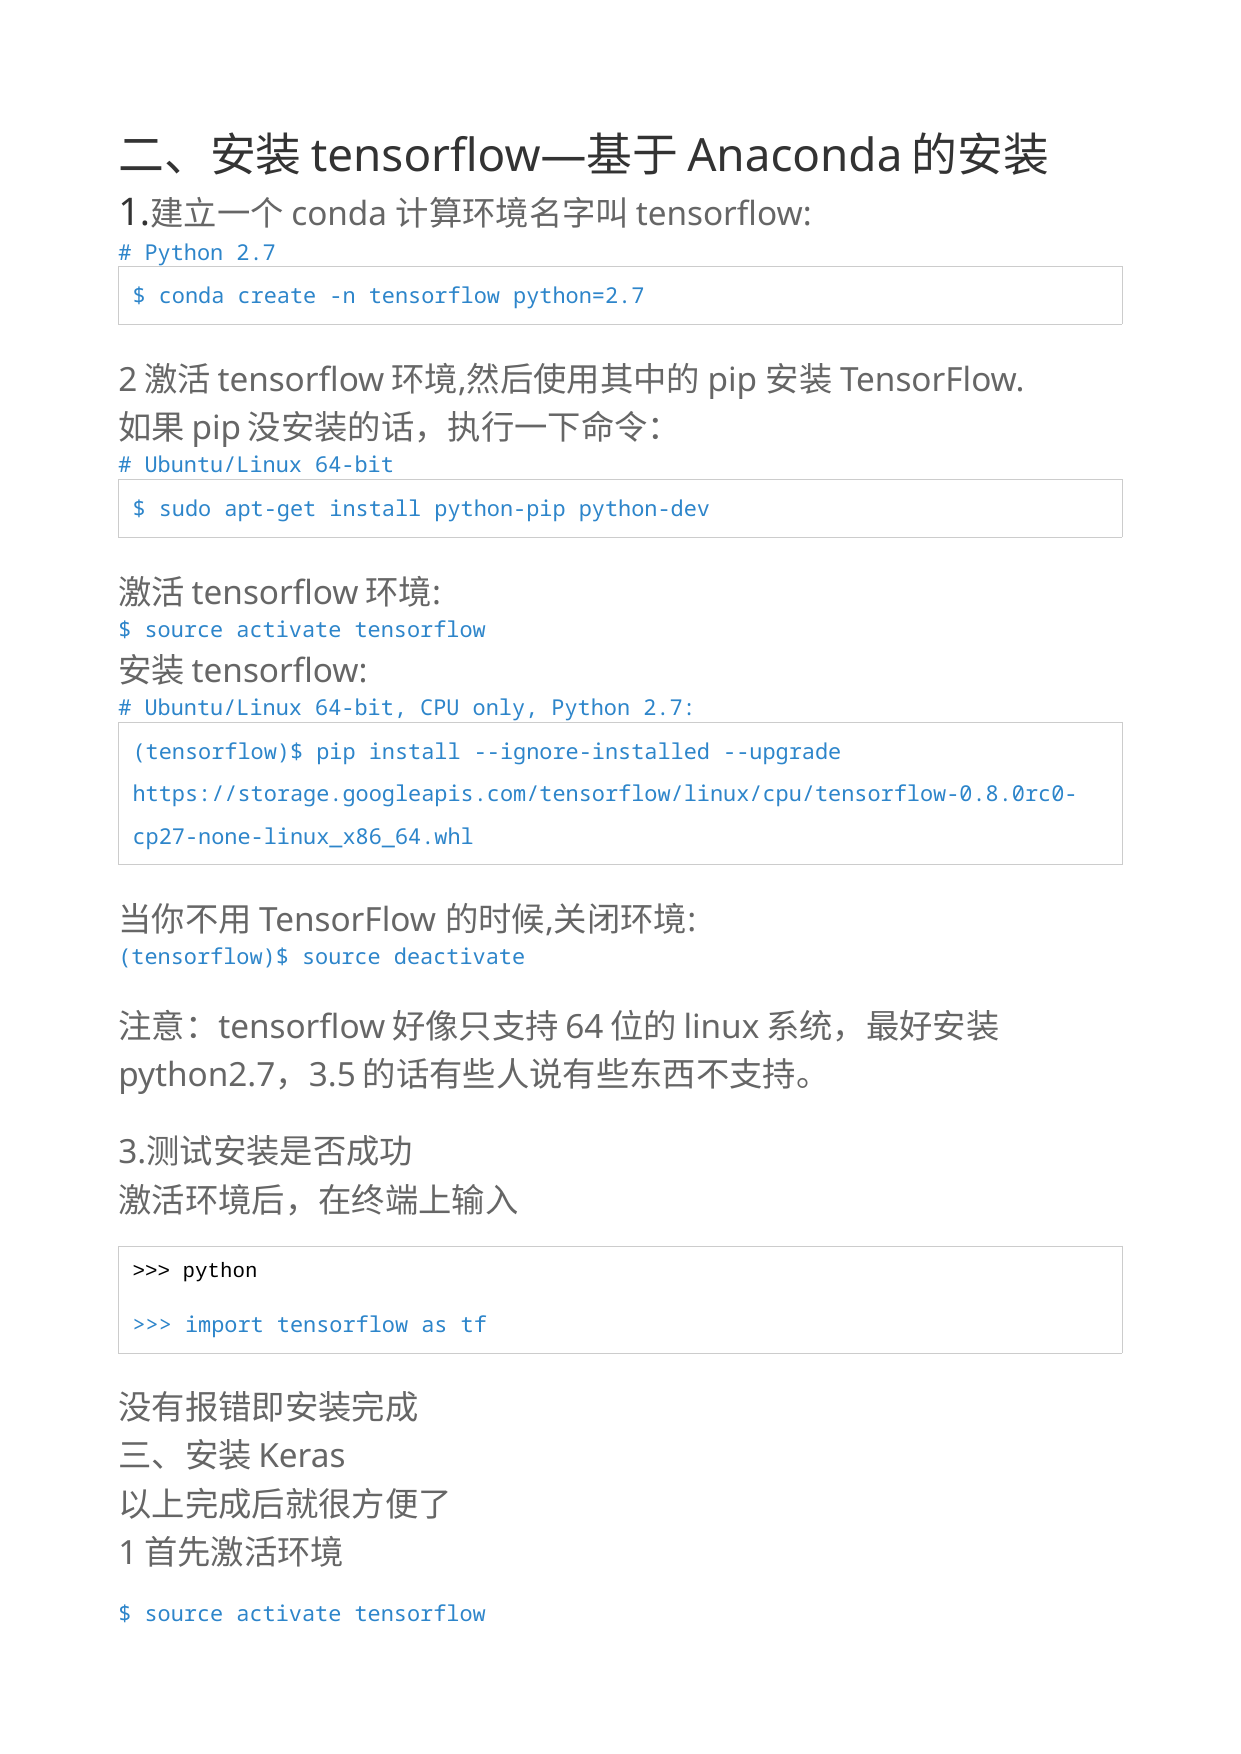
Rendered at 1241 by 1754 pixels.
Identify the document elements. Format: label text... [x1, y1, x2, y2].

text $ source activate tensorflow [118, 614, 1122, 644]
text 2激活tensorflow环境,然后使用其中的 pip 安装 TensorFlow. [118, 352, 1122, 401]
text 注意：tensorflow好像只支持64位的linux系统，最好安装python2.7，3.5的话有些人说有些东西不支持。 [118, 1000, 1122, 1097]
text 激活环境后，在终端上输入 [118, 1174, 1122, 1222]
text 当你不用 TensorFlow 的时候,关闭环境: [118, 893, 1122, 941]
text $ conda create -n tensorflow python=2.7 [119, 267, 1122, 324]
text $ source activate tensorflow [118, 1598, 1122, 1628]
text 没有报错即安装完成 [118, 1381, 1122, 1429]
text 激活tensorflow环境: [118, 565, 1122, 614]
text 二、安装tensorflow—基于Anaconda的安装 [118, 118, 1122, 185]
text 安装tensorflow: [118, 644, 1122, 692]
text 3.测试安装是否成功 [118, 1125, 1122, 1174]
text 三、安装Keras [118, 1429, 1122, 1478]
text (tensorflow)$ source deactivate [118, 941, 1122, 971]
text 1.建立一个 conda 计算环境名字叫tensorflow: [118, 185, 1122, 236]
text $ sudo apt-get install python-pip python-dev [119, 480, 1122, 537]
text 1首先激活环境 [118, 1526, 1122, 1574]
text # Ubuntu/Linux 64-bit [118, 449, 1122, 479]
text 以上完成后就很方便了 [118, 1478, 1122, 1526]
text # Python 2.7 [118, 236, 1122, 266]
text >>> python [119, 1247, 1122, 1283]
text # Ubuntu/Linux 64-bit, CPU only, Python 2.7: [118, 692, 1122, 722]
text >>> import tensorflow as tf [119, 1295, 1122, 1353]
text 如果pip没安装的话，执行一下命令： [118, 401, 1122, 449]
text (tensorflow)$ pip install --ignore-installed --upgrade https://storage.googleapis.com/tensorflow/linux/cpu/tensorflow-0.8.0rc0-cp27-none-linux_x86_64.whl [119, 723, 1122, 864]
